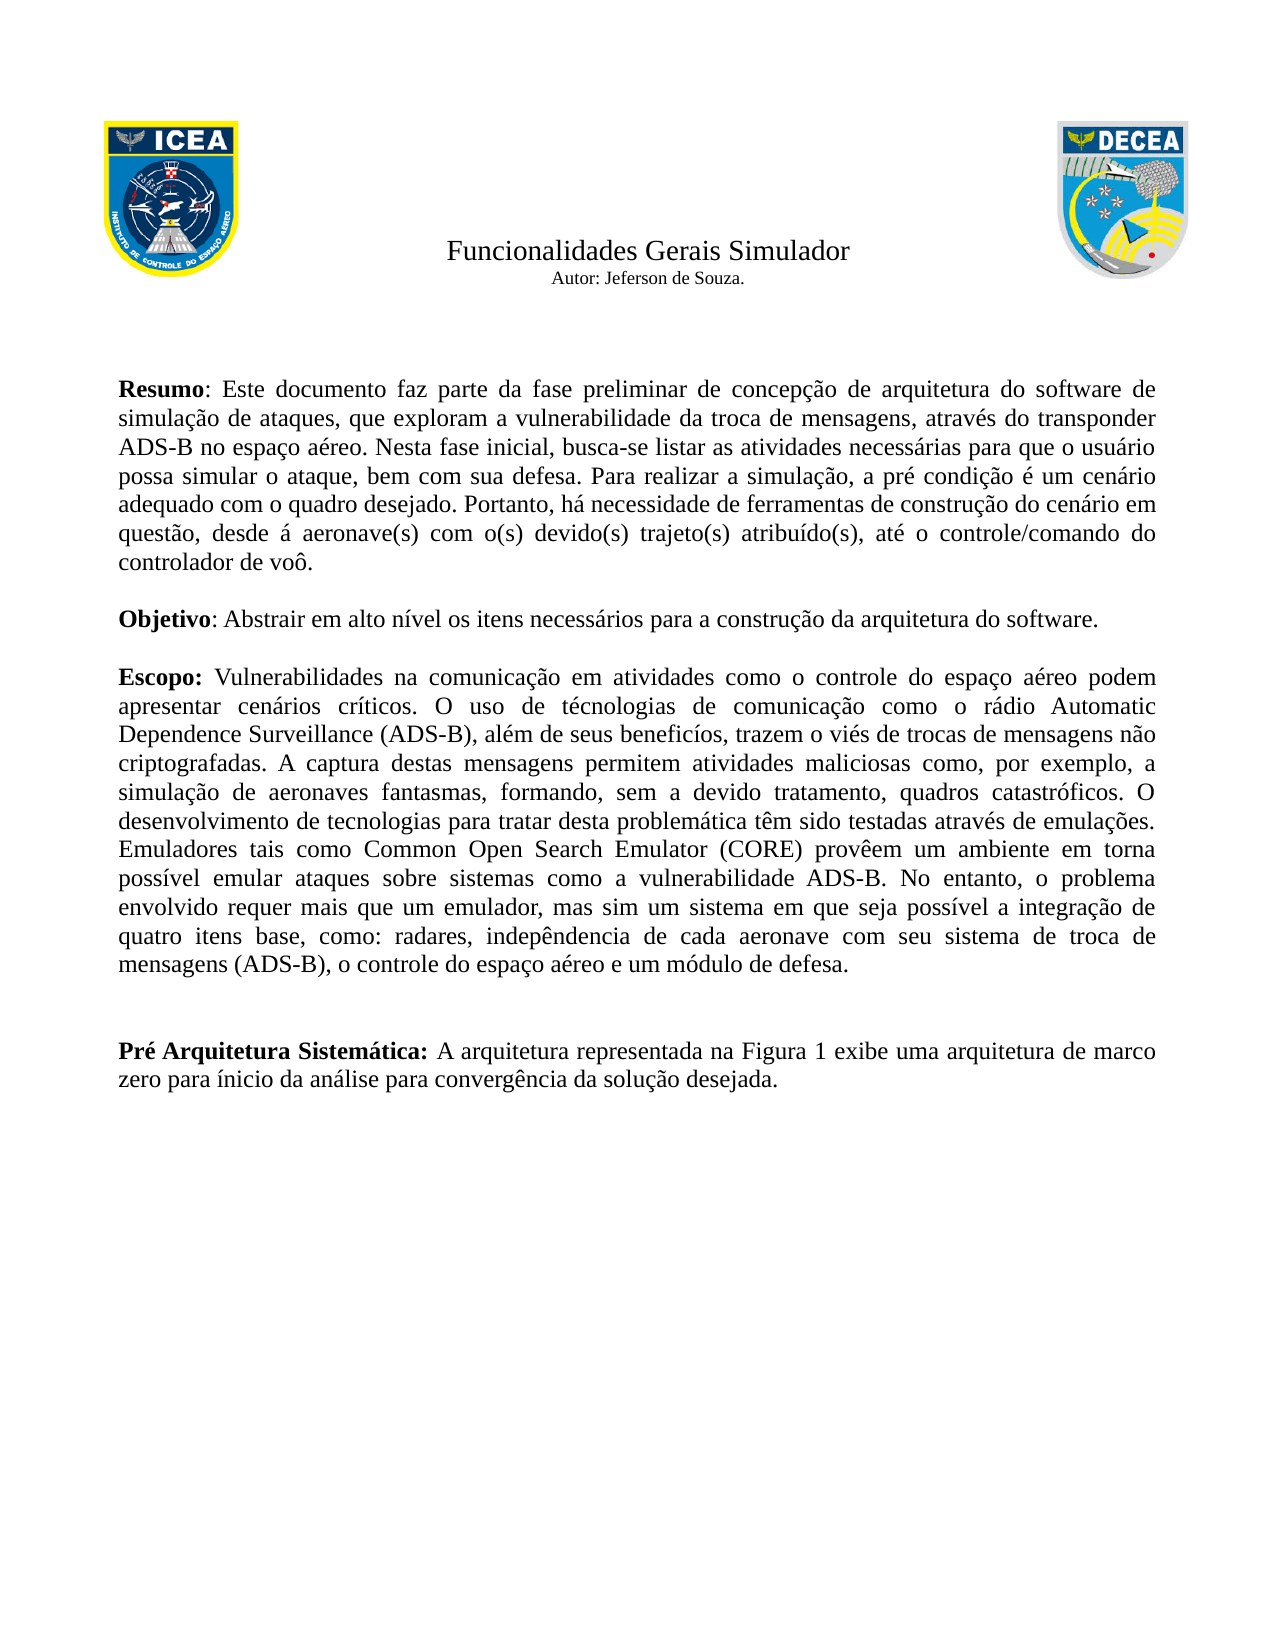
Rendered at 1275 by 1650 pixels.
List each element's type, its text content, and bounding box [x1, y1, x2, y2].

text Objetivo: Abstrair em alto nível os itens necessários para a construção da arquitetura do software. [118, 604, 1157, 633]
text Escopo: Vulnerabilidades na comunicação em atividades como o controle do espaço aéreo podem apresentar cenários críticos. O uso de técnologias de comunicação como o rádio Automatic Dependence Surveillance (ADS-B), além de seus beneficíos, trazem o viés de trocas de mensagens não criptografadas. A captura destas mensagens permitem atividades maliciosas como, por exemplo, a simulação de aeronaves fantasmas, formando, sem a devido tratamento, quadros catastróficos. O desenvolvimento de tecnologias para tratar desta problemática têm sido testadas através de emulações. Emuladores tais como Common Open Search Emulator (CORE) provêem um ambiente em torna possível emular ataques sobre sistemas como a vulnerabilidade ADS-B. No entanto, o problema envolvido requer mais que um emulador, mas sim um sistema em que seja possível a integração de quatro itens base, como: radares, indepêndencia de cada aeronave com seu sistema de troca de mensagens (ADS-B), o controle do espaço aéreo e um módulo de defesa. [118, 662, 1157, 978]
text Resumo: Este documento faz parte da fase preliminar de concepção de arquitetura do software de simulação de ataques, que exploram a vulnerabilidade da troca de mensagens, através do transponder ADS-B no espaço aéreo. Nesta fase inicial, busca-se listar as atividades necessárias para que o usuário possa simular o ataque, bem com sua defesa. Para realizar a simulação, a pré condição é um cenário adequado com o quadro desejado. Portanto, há necessidade de ferramentas de construção do cenário em questão, desde á aeronave(s) com o(s) devido(s) trajeto(s) atribuído(s), até o controle/comando do controlador de voô. [118, 374, 1157, 576]
picture [103, 121, 239, 277]
text Autor: Jeferson de Souza. [118, 267, 1157, 288]
text Funcionalidades Gerais Simulador [239, 233, 1057, 267]
picture [1057, 121, 1189, 279]
text Pré Arquitetura Sistemática: A arquitetura representada na Figura 1 exibe uma arquitetura de marco zero para ínicio da análise para convergência da solução desejada. [118, 1036, 1157, 1093]
